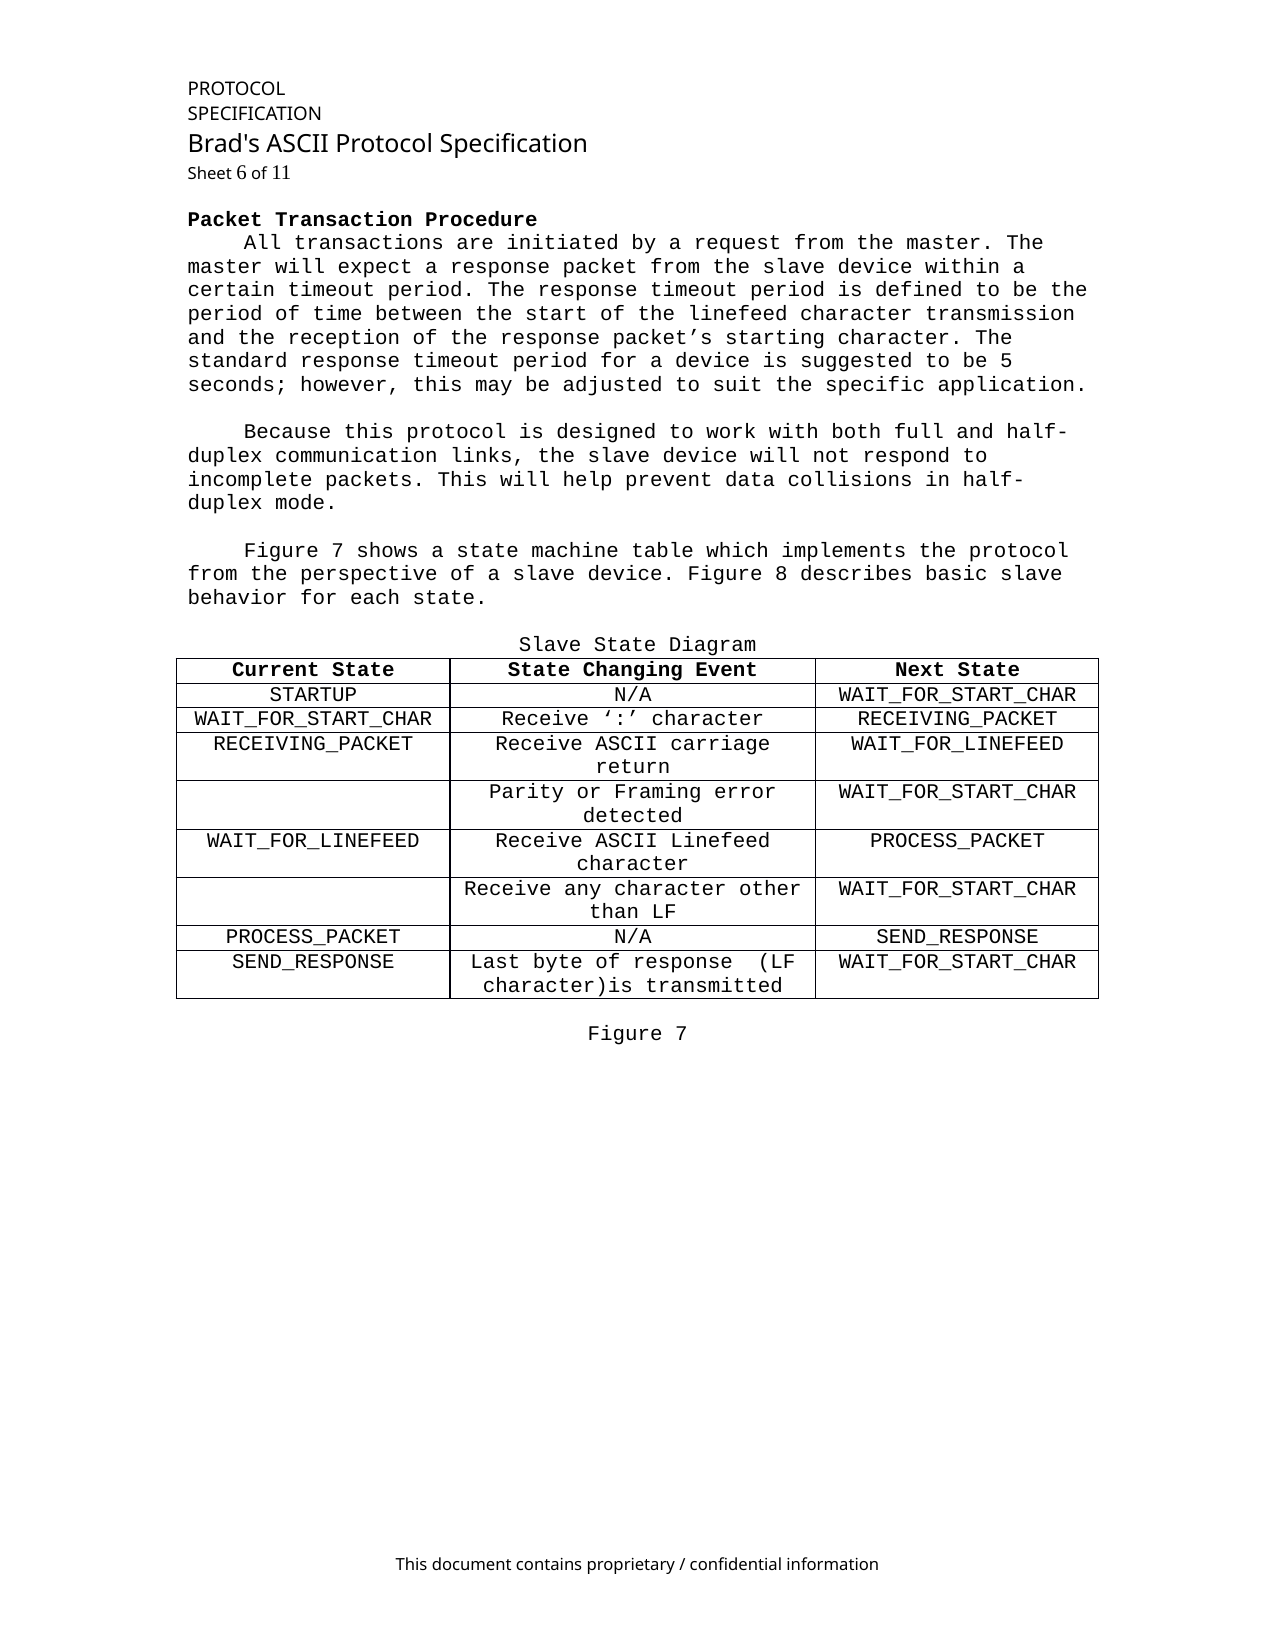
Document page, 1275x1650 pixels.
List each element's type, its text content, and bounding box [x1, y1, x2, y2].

table_cell PROCESS_PACKET [177, 926, 449, 950]
table_cell N/A [451, 926, 815, 950]
table_cell Parity or Framing error detected [451, 781, 815, 828]
table_cell N/A [451, 684, 815, 707]
table_cell SEND_RESPONSE [177, 951, 449, 998]
table_header Current State [177, 659, 449, 682]
text Slave State Diagram [187, 634, 1087, 658]
table_cell WAIT_FOR_LINEFEED [177, 830, 449, 877]
table_cell PROCESS_PACKET [816, 830, 1098, 877]
table_cell RECEIVING_PACKET [177, 733, 449, 780]
table_cell STARTUP [177, 684, 449, 707]
table_cell WAIT_FOR_LINEFEED [816, 733, 1098, 780]
table_cell Receive ASCII Linefeed character [451, 830, 815, 877]
table_cell RECEIVING_PACKET [816, 708, 1098, 732]
table_cell [177, 781, 449, 828]
table_cell SEND_RESPONSE [816, 926, 1098, 950]
table_cell WAIT_FOR_START_CHAR [816, 951, 1098, 998]
table_cell Receive ASCII carriage return [451, 733, 815, 780]
table_header State Changing Event [451, 659, 815, 682]
table_cell WAIT_FOR_START_CHAR [816, 878, 1098, 925]
table_cell [177, 878, 449, 925]
table_cell Receive ‘:’ character [451, 708, 815, 732]
text All transactions are initiated by a request from the master. The master will expect a response packet from the slave device within a certain timeout period. The response timeout period is defined to be the period of time between the start of the linefeed character transmission and the reception of the response packet’s starting character. The standard response timeout period for a device is suggested to be 5 seconds; however, this may be adjusted to suit the specific application. [187, 232, 1087, 398]
table_cell WAIT_FOR_START_CHAR [816, 781, 1098, 828]
text Figure 7 [187, 1023, 1087, 1047]
table_cell Last byte of response (LF character)is transmitted [451, 951, 815, 998]
text Figure 7 shows a state machine table which implements the protocol from the perspective of a slave device. Figure 8 describes basic slave behavior for each state. [187, 539, 1087, 611]
table_header Next State [816, 659, 1098, 682]
text Because this protocol is designed to work with both full and half-duplex communication links, the slave device will not respond to incomplete packets. This will help prevent data collisions in half-duplex mode. [187, 421, 1087, 516]
table_cell Receive any character other than LF [451, 878, 815, 925]
text Packet Transaction Procedure [187, 208, 1087, 232]
table_cell WAIT_FOR_START_CHAR [816, 684, 1098, 707]
table_cell WAIT_FOR_START_CHAR [177, 708, 449, 732]
